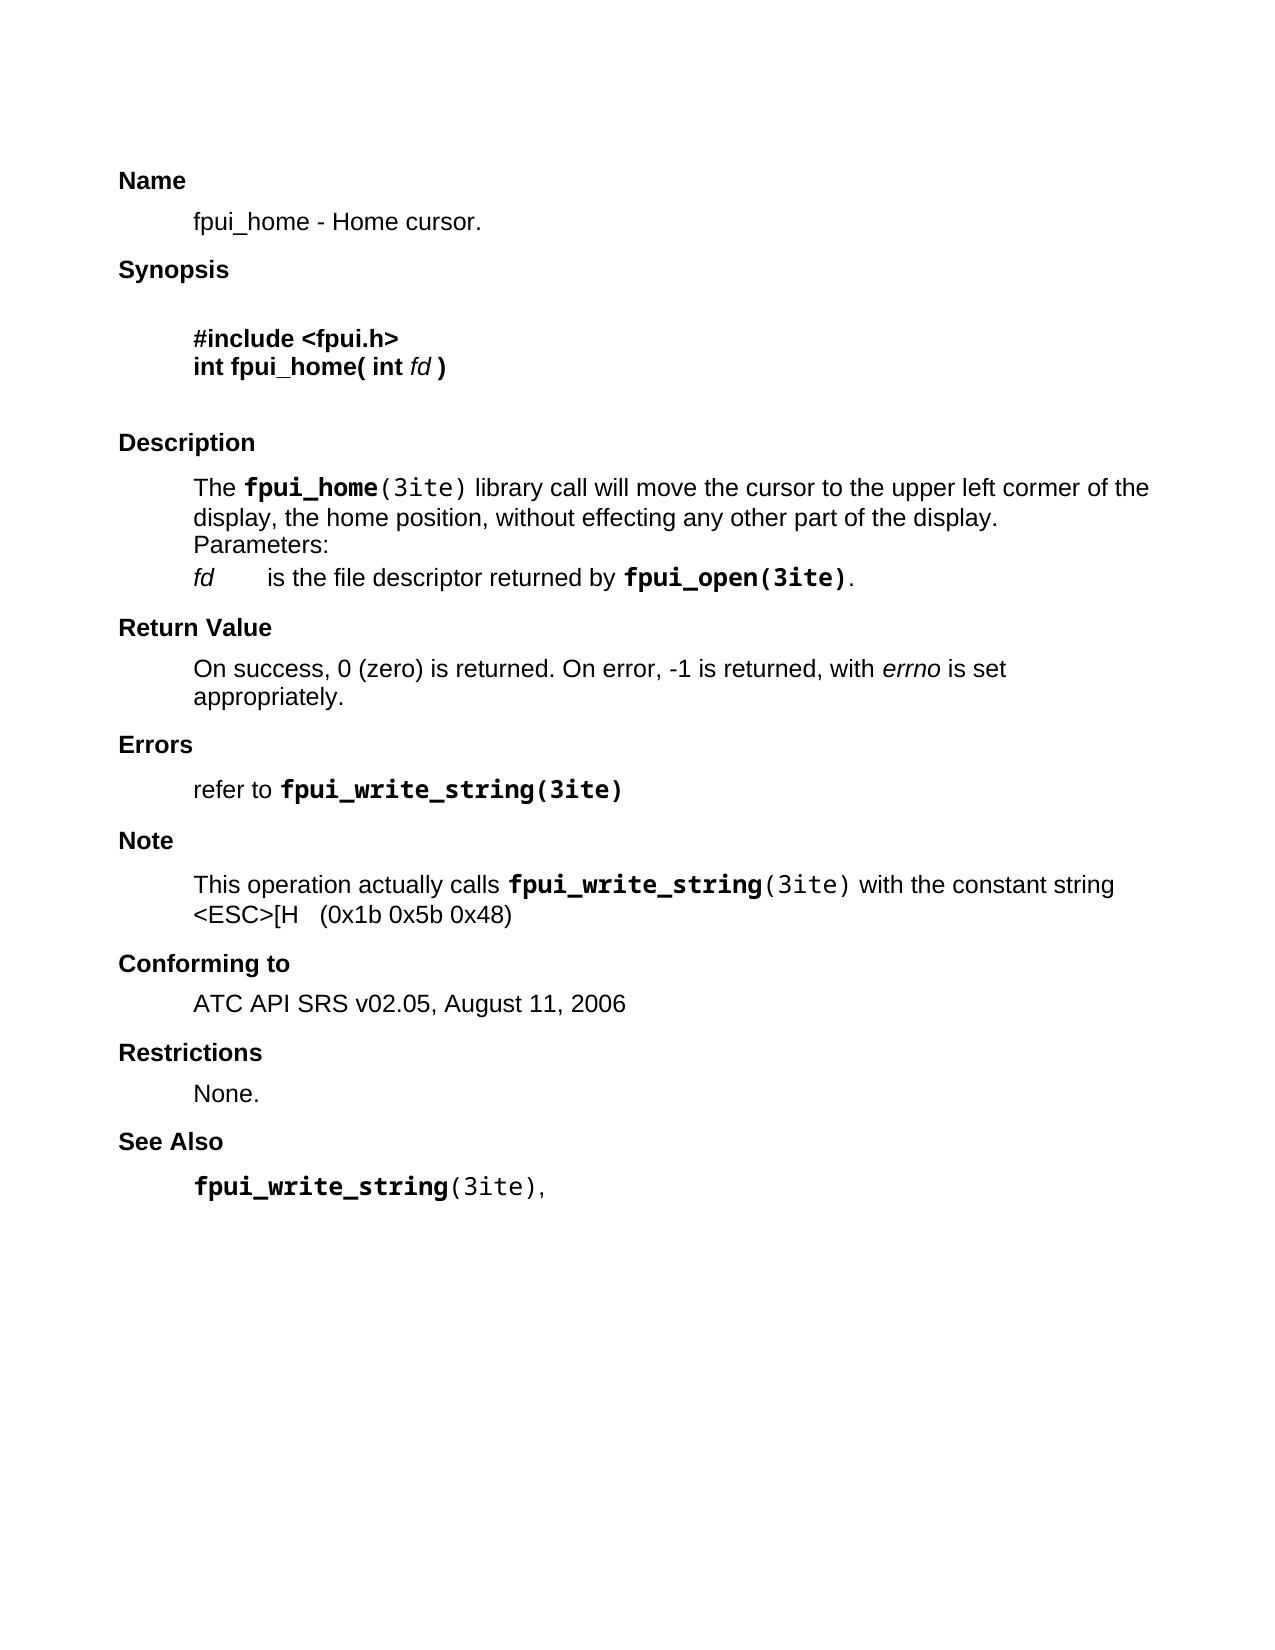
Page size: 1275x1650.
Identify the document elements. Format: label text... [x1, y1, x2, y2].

text fpui_home - Home cursor. [193, 207, 1157, 235]
text Conforming to [118, 950, 1157, 978]
text Name [118, 167, 1157, 195]
text ATC API SRS v02.05, August 11, 2006 [193, 990, 1157, 1018]
text The fpui_home(3ite) library call will move the cursor to the upper left cormer of the display, the home position, without effecting any other part of the display. Parameters: fd is the file descriptor returned by fpui_open(3ite). [193, 469, 1157, 593]
text This operation actually calls fpui_write_string(3ite) with the constant string <ESC>[H (0x1b 0x5b 0x48) [193, 867, 1157, 929]
text #include <fpui.h> int fpui_home( int fd ) [193, 296, 1157, 408]
text Restrictions [118, 1039, 1157, 1067]
text None. [193, 1079, 1157, 1107]
text On success, 0 (zero) is returned. On error, -1 is returned, with errno is set appropriately. [193, 654, 1157, 710]
text fpui_write_string(3ite), [193, 1168, 1157, 1203]
text refer to fpui_write_string(3ite) [193, 772, 1157, 806]
text Note [118, 827, 1157, 854]
text Return Value [118, 614, 1157, 642]
text Errors [118, 731, 1157, 759]
text See Also [118, 1128, 1157, 1156]
text Synopsis [118, 256, 1157, 284]
text Description [118, 429, 1157, 457]
